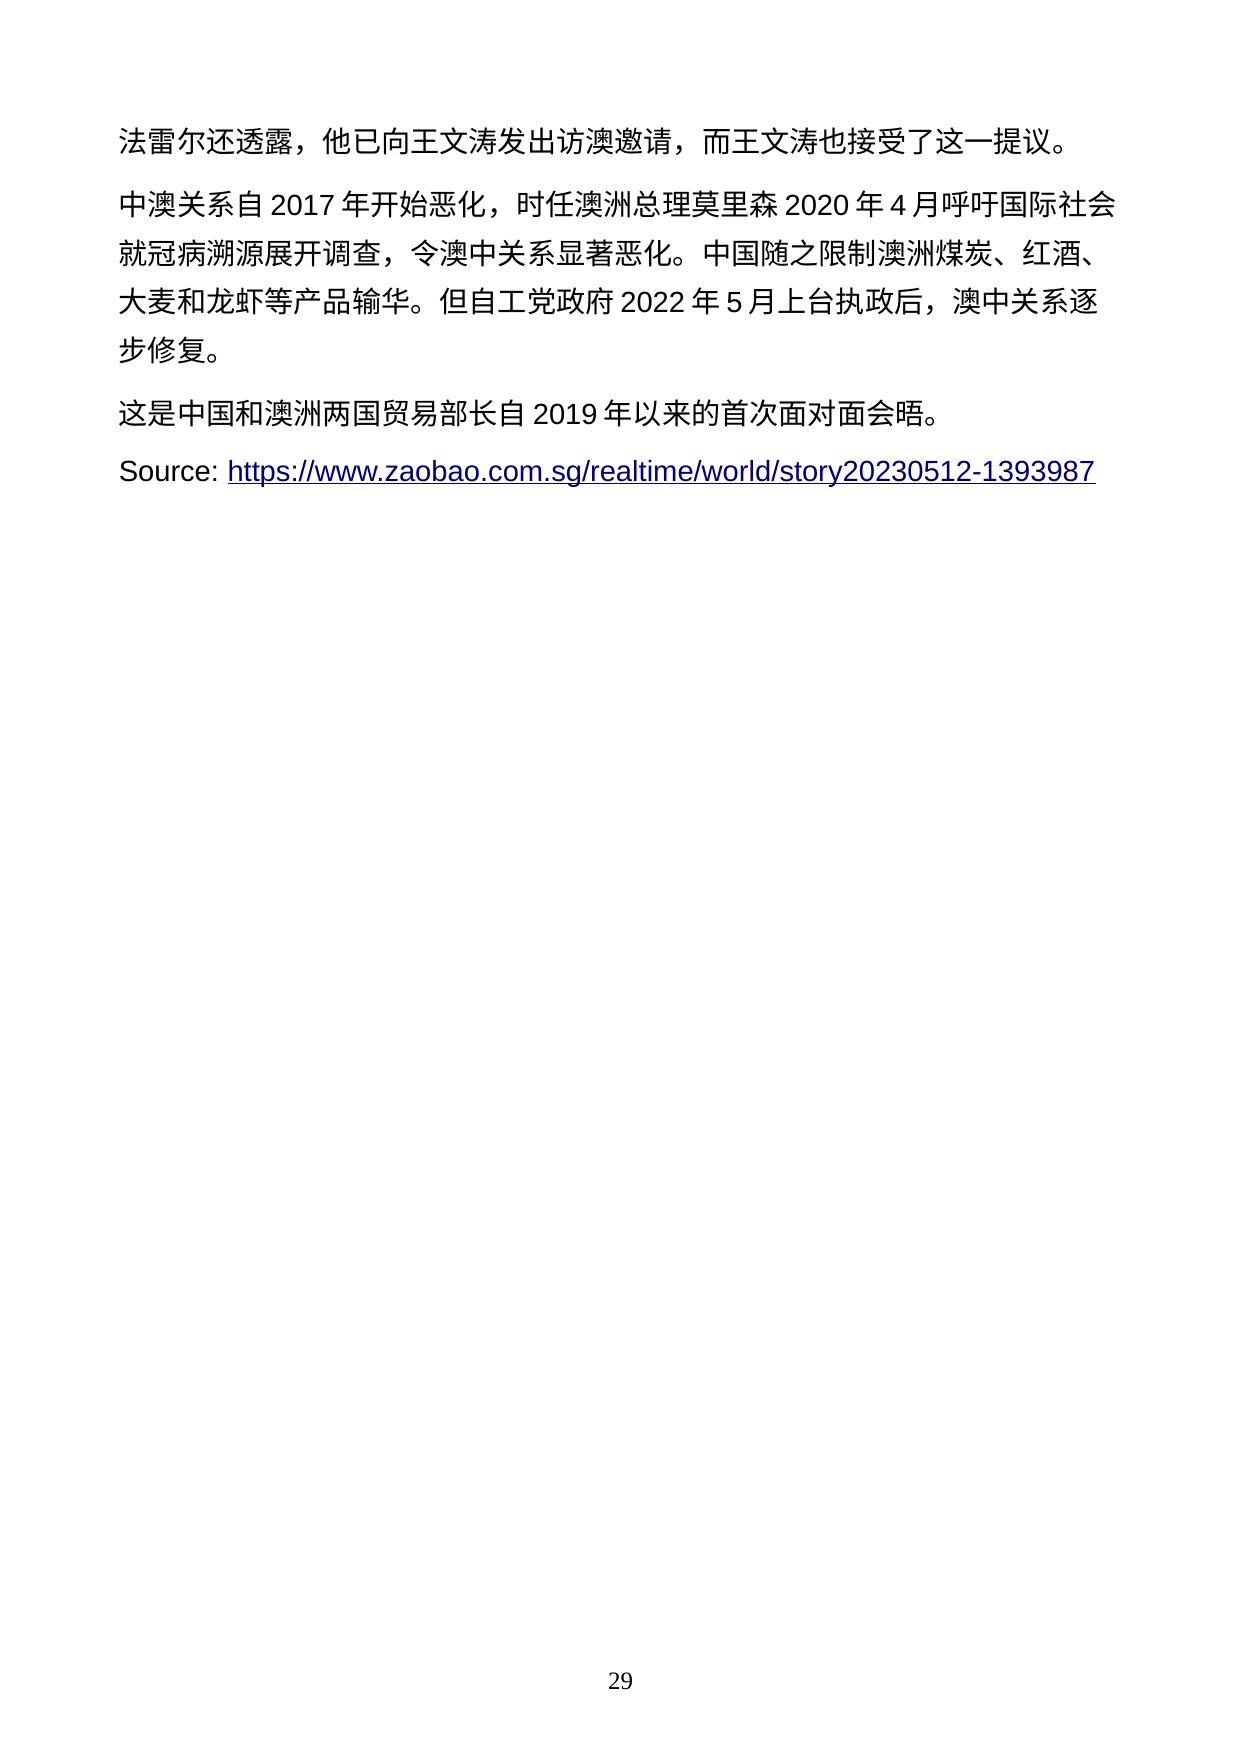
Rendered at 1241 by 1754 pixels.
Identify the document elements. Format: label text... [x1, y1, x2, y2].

text 这是中国和澳洲两国贸易部长自2019年以来的首次面对面会晤。 [118, 390, 1122, 433]
text 中澳关系自2017年开始恶化，时任澳洲总理莫里森2020年4月呼吁国际社会就冠病溯源展开调查，令澳中关系显著恶化。中国随之限制澳洲煤炭、红酒、大麦和龙虾等产品输华。但自工党政府2022年5月上台执政后，澳中关系逐步修复。 [118, 182, 1122, 369]
text 法雷尔还透露，他已向王文涛发出访澳邀请，而王文涛也接受了这一提议。 [118, 118, 1122, 161]
text Source: https://www.zaobao.com.sg/realtime/world/story20230512-1393987 [118, 453, 1122, 487]
